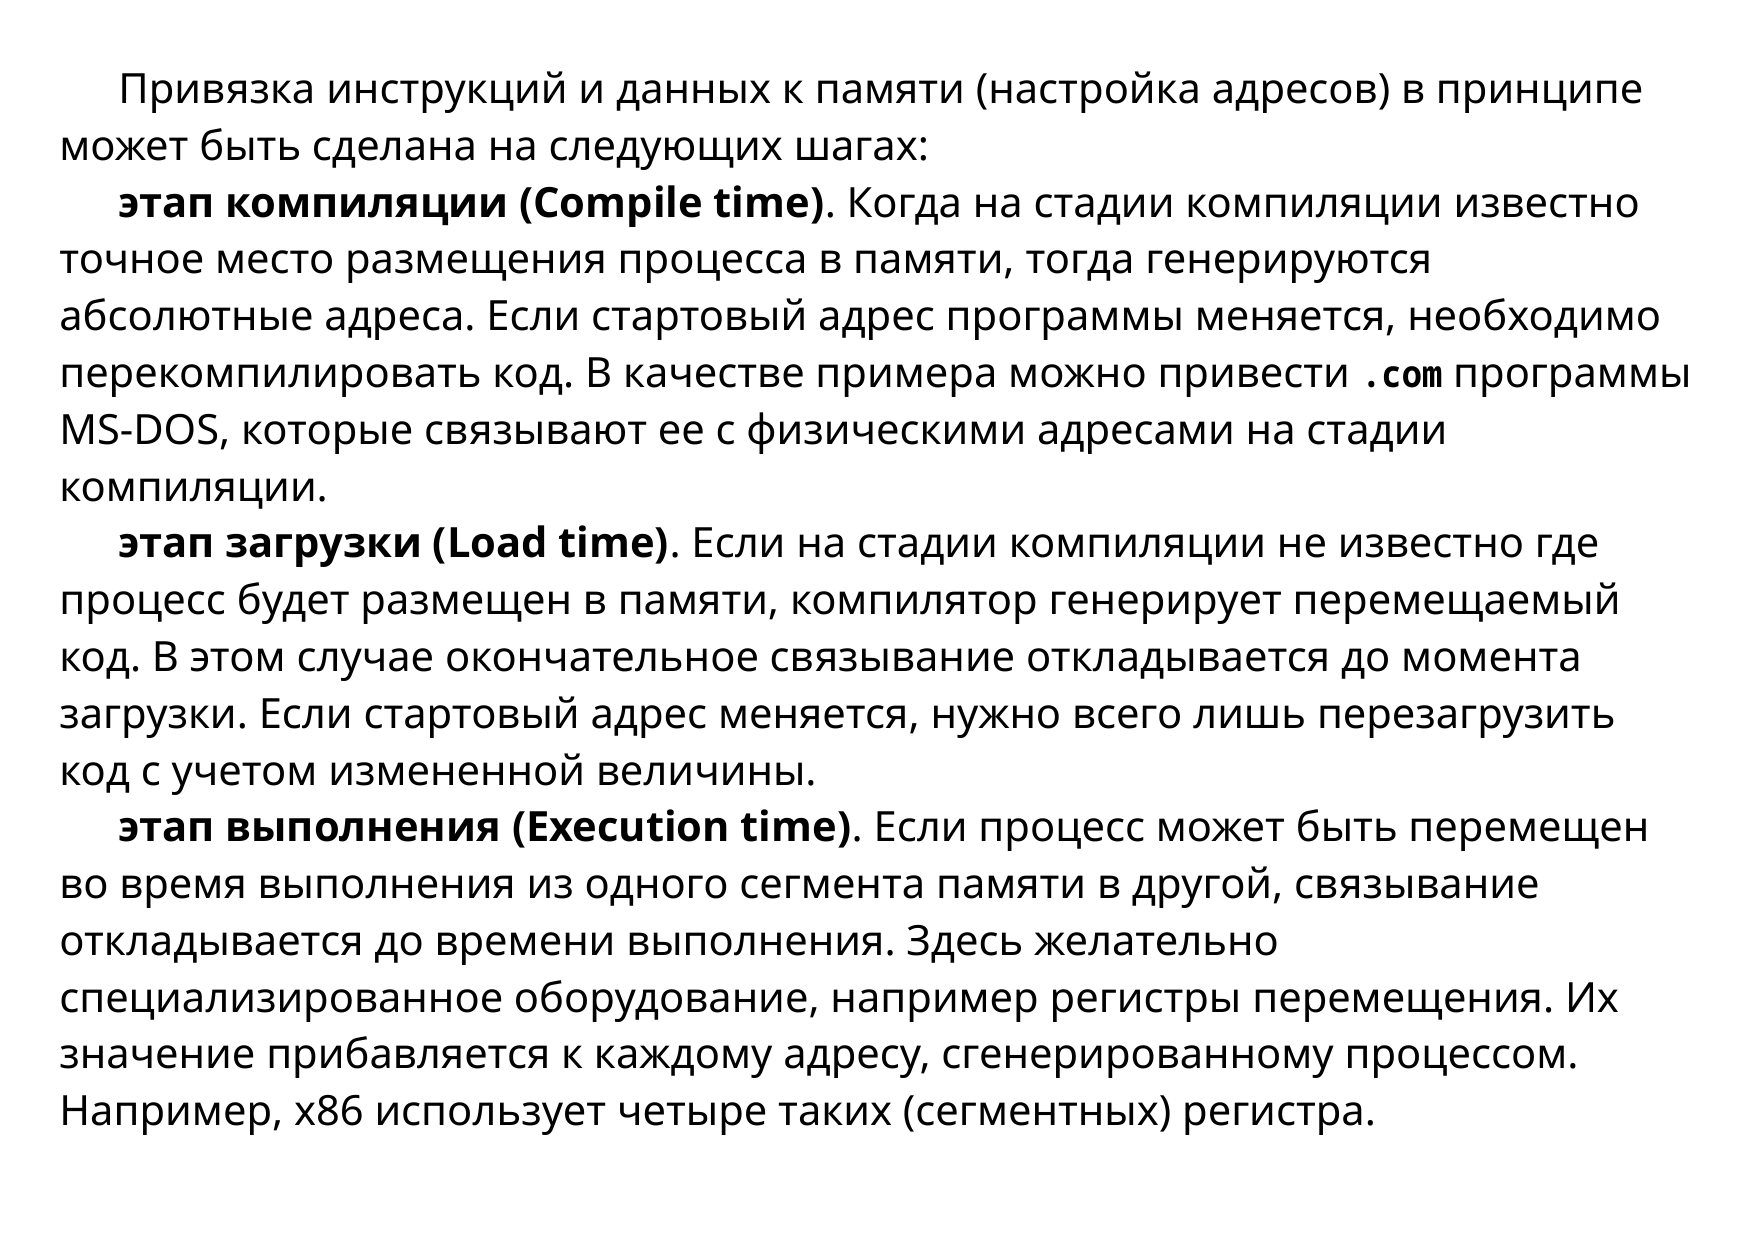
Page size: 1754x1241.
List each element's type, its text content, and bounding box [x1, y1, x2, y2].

text этап выполнения (Execution time). Если процесс может быть перемещен во время выполнения из одного сегмента памяти в другой, связывание откладывается до времени выполнения. Здесь желательно специализированное оборудование, например регистры перемещения. Их значение прибавляется к каждому адресу, сгенерированному процессом. Например, x86 использует четыре таких (сегментных) регистра. [59, 797, 1695, 1138]
text этап компиляции (Compile time). Когда на стадии компиляции известно точное место размещения процесса в памяти, тогда генерируются абсолютные адреса. Если стартовый адрес программы меняется, необходимо перекомпилировать код. В качестве примера можно привести .com программы MS-DOS, которые связывают ее с физическими адресами на стадии компиляции. [59, 173, 1695, 513]
text этап загрузки (Load time). Если на стадии компиляции не известно где процесс будет размещен в памяти, компилятор генерирует перемещаемый код. В этом случае окончательное связывание откладывается до момента загрузки. Если стартовый адрес меняется, нужно всего лишь перезагрузить код с учетом измененной величины. [59, 513, 1695, 797]
text Привязка инструкций и данных к памяти (настройка адресов) в принципе может быть сделана на следующих шагах: [59, 59, 1695, 173]
